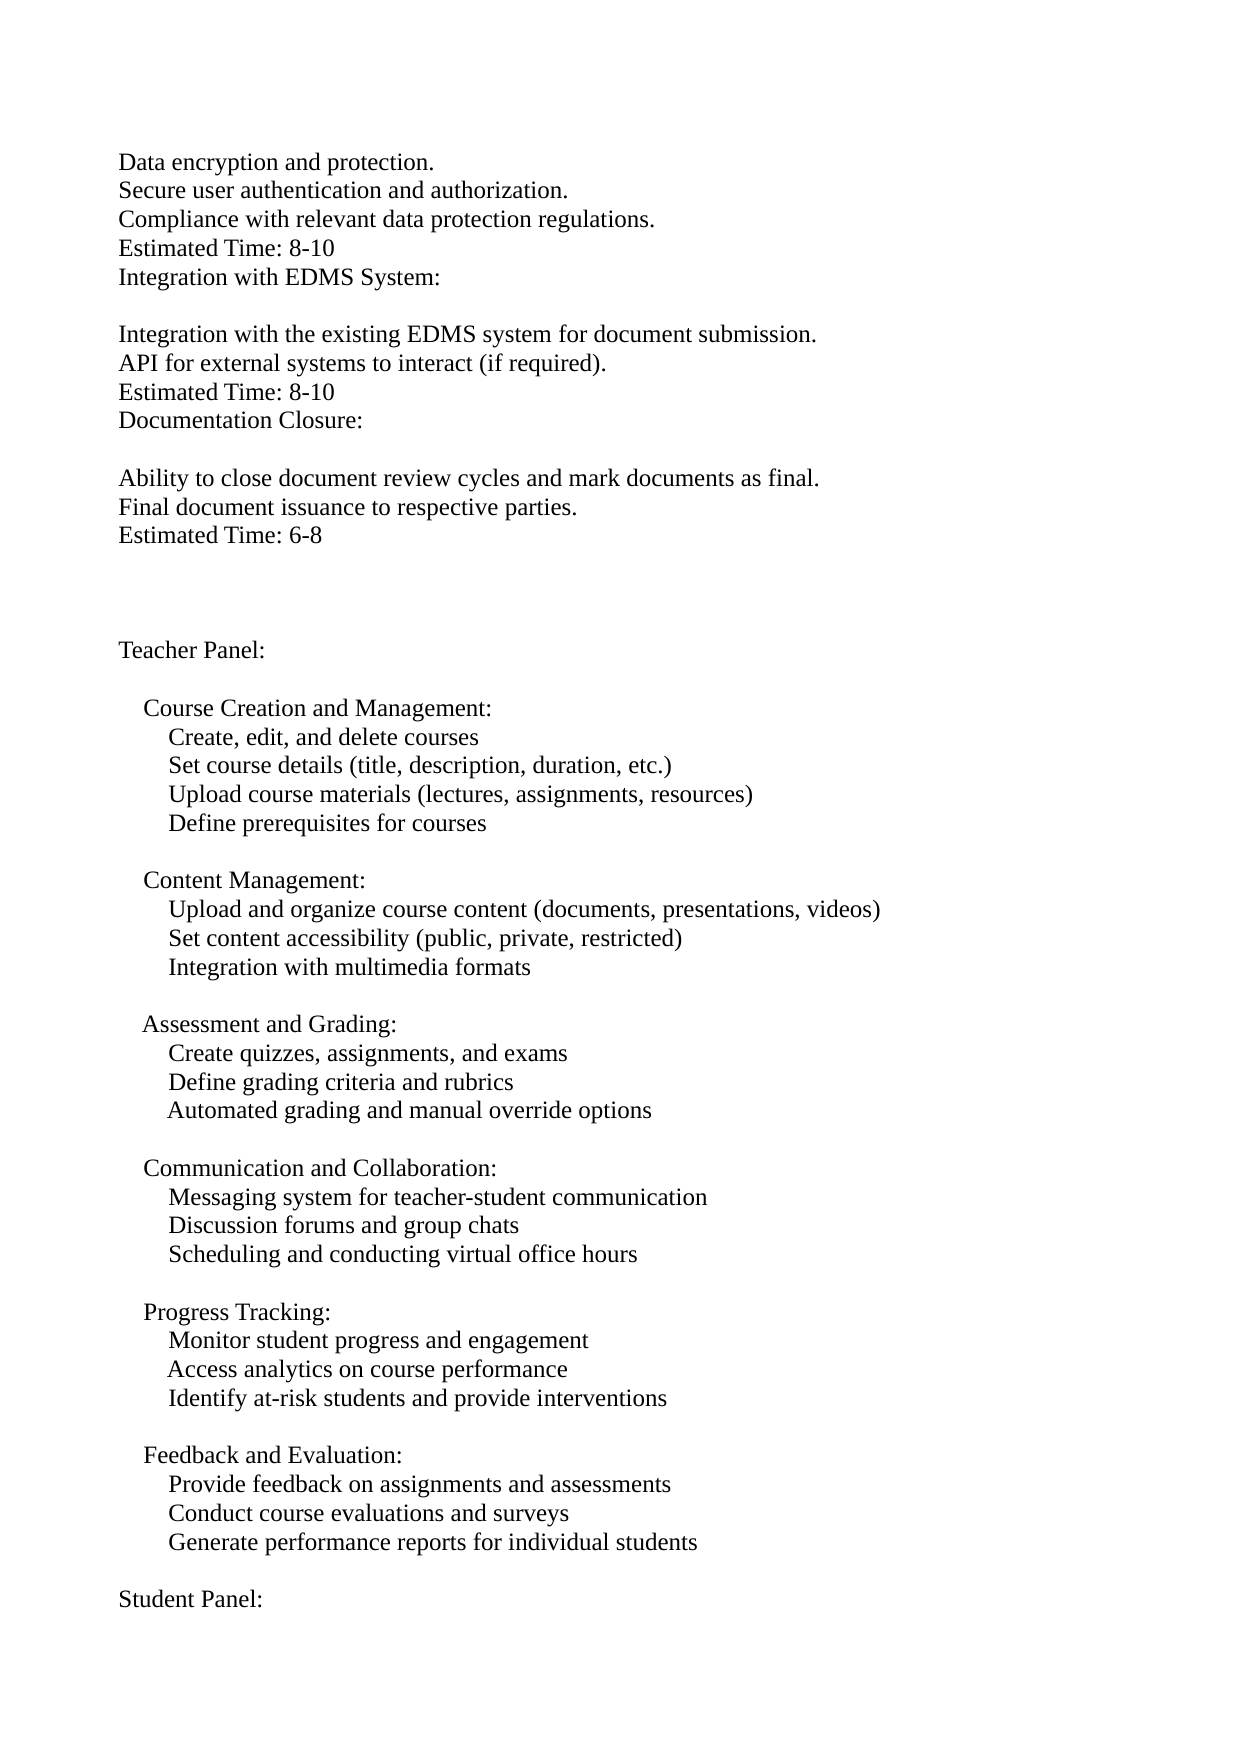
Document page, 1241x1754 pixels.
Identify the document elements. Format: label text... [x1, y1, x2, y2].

text Estimated Time: 8-10 [118, 377, 1122, 406]
text Messaging system for teacher-student communication [118, 1182, 1122, 1211]
text Assessment and Grading: [118, 1009, 1122, 1038]
text Create, edit, and delete courses [118, 722, 1122, 751]
text Data encryption and protection. [118, 147, 1122, 176]
text Upload and organize course content (documents, presentations, videos) [118, 894, 1122, 923]
text Ability to close document review cycles and mark documents as final. [118, 463, 1122, 492]
text Final document issuance to respective parties. [118, 492, 1122, 521]
text Teacher Panel: [118, 636, 1122, 664]
text Estimated Time: 8-10 [118, 233, 1122, 262]
text Upload course materials (lectures, assignments, resources) [118, 779, 1122, 808]
text Set course details (title, description, duration, etc.) [118, 751, 1122, 779]
text Create quizzes, assignments, and exams [118, 1038, 1122, 1067]
text Generate performance reports for individual students [118, 1527, 1122, 1556]
text Access analytics on course performance [118, 1354, 1122, 1383]
text Documentation Closure: [118, 406, 1122, 434]
text Feedback and Evaluation: [118, 1441, 1122, 1469]
text Monitor student progress and engagement [118, 1326, 1122, 1354]
text API for external systems to interact (if required). [118, 348, 1122, 377]
text Identify at-risk students and provide interventions [118, 1383, 1122, 1412]
text Scheduling and conducting virtual office hours [118, 1239, 1122, 1268]
text Compliance with relevant data protection regulations. [118, 204, 1122, 233]
text Automated grading and manual override options [118, 1096, 1122, 1124]
text Integration with EDMS System: [118, 262, 1122, 291]
text Define prerequisites for courses [118, 808, 1122, 837]
text Discussion forums and group chats [118, 1211, 1122, 1239]
text Define grading criteria and rubrics [118, 1067, 1122, 1096]
text Content Management: [118, 866, 1122, 894]
text Integration with multimedia formats [118, 952, 1122, 981]
text Course Creation and Management: [118, 693, 1122, 722]
text Integration with the existing EDMS system for document submission. [118, 319, 1122, 348]
text Communication and Collaboration: [118, 1153, 1122, 1182]
text Set content accessibility (public, private, restricted) [118, 923, 1122, 952]
text Progress Tracking: [118, 1297, 1122, 1326]
text Conduct course evaluations and surveys [118, 1498, 1122, 1527]
text Student Panel: [118, 1584, 1122, 1613]
text Secure user authentication and authorization. [118, 176, 1122, 204]
text Estimated Time: 6-8 [118, 521, 1122, 549]
text Provide feedback on assignments and assessments [118, 1469, 1122, 1498]
